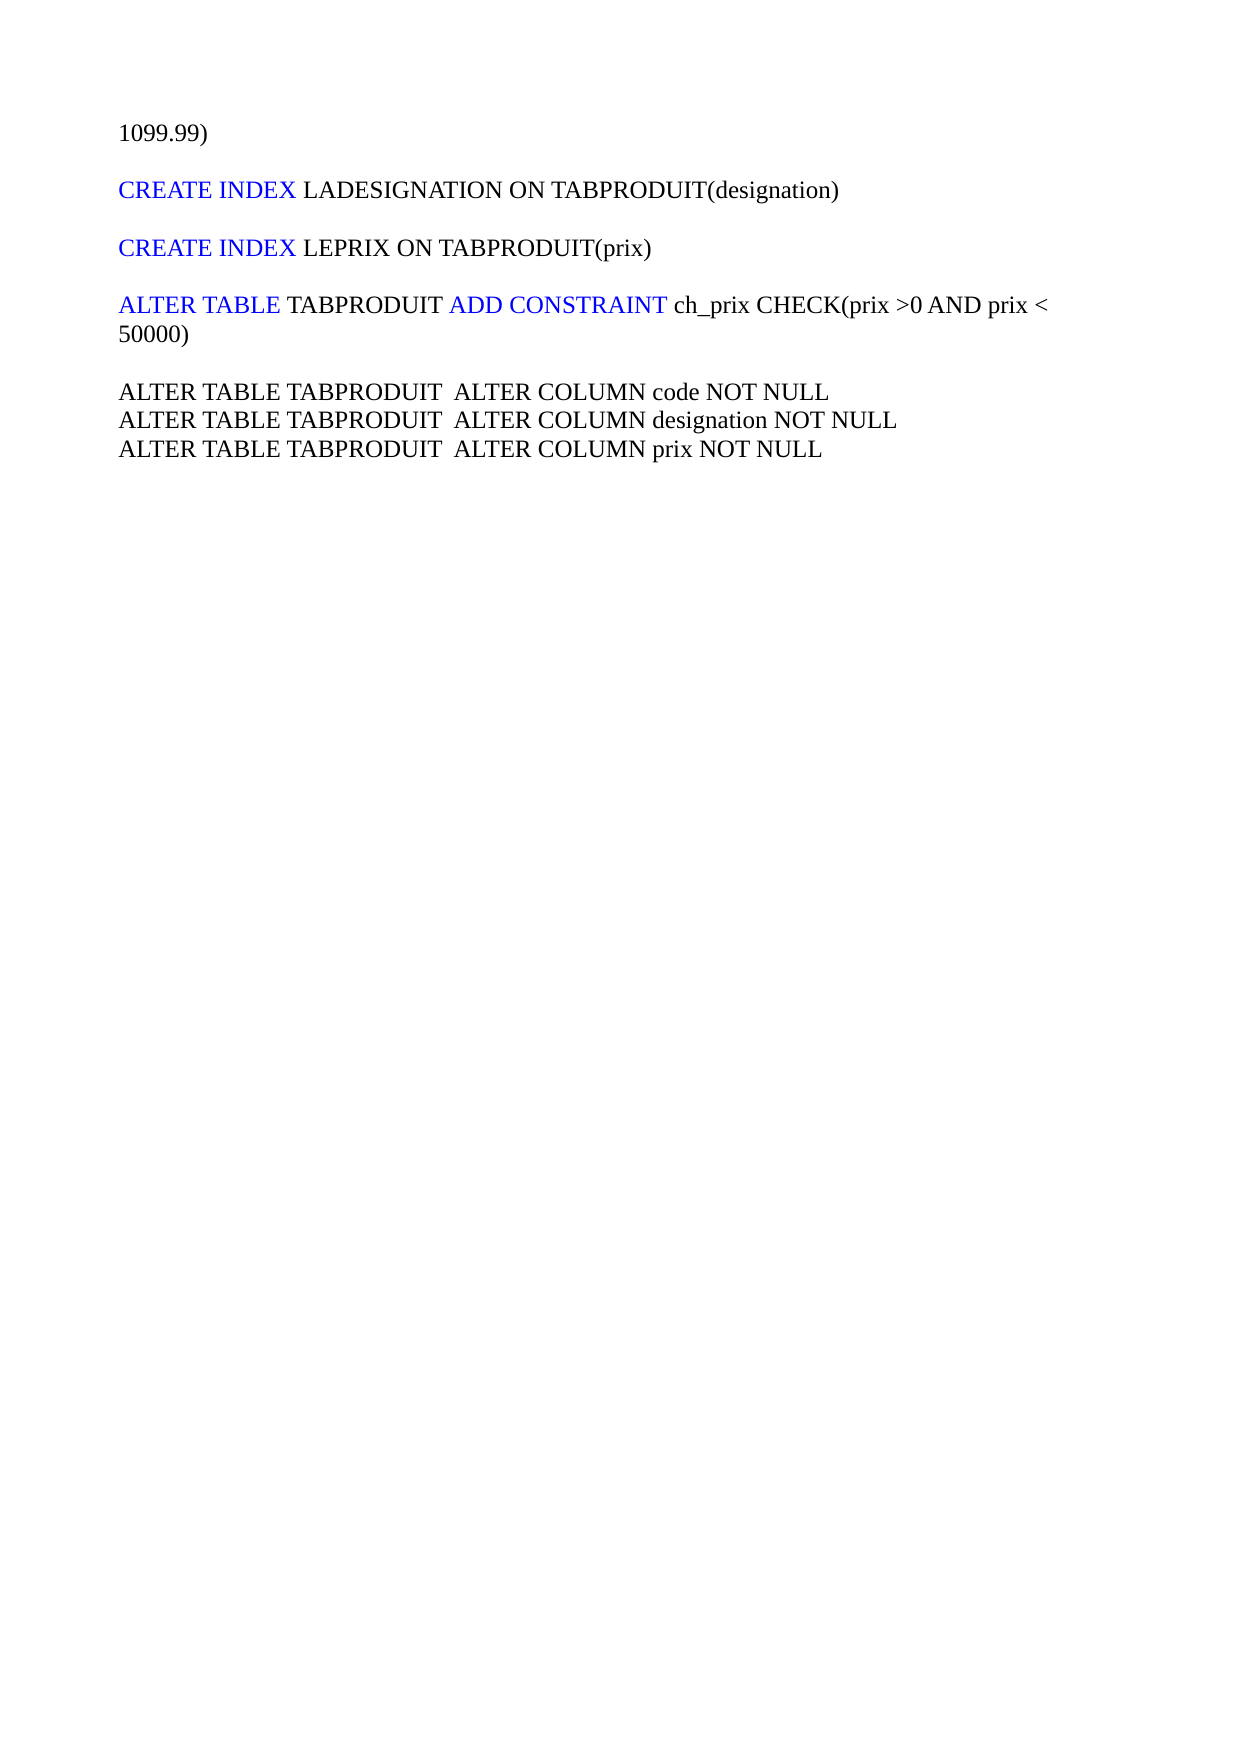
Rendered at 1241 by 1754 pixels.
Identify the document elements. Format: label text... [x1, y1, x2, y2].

text 1099.99) CREATE INDEX LADESIGNATION ON TABPRODUIT(designation) CREATE INDEX LEPRIX ON TABPRODUIT(prix) [118, 118, 1122, 291]
text ALTER TABLE TABPRODUIT ADD CONSTRAINT ch_prix CHECK(prix >0 AND prix < 50000) ALTER TABLE TABPRODUIT ALTER COLUMN code NOT NULL ALTER TABLE TABPRODUIT ALTER COLUMN designation NOT NULL ALTER TABLE TABPRODUIT ALTER COLUMN prix NOT NULL [118, 291, 1122, 463]
